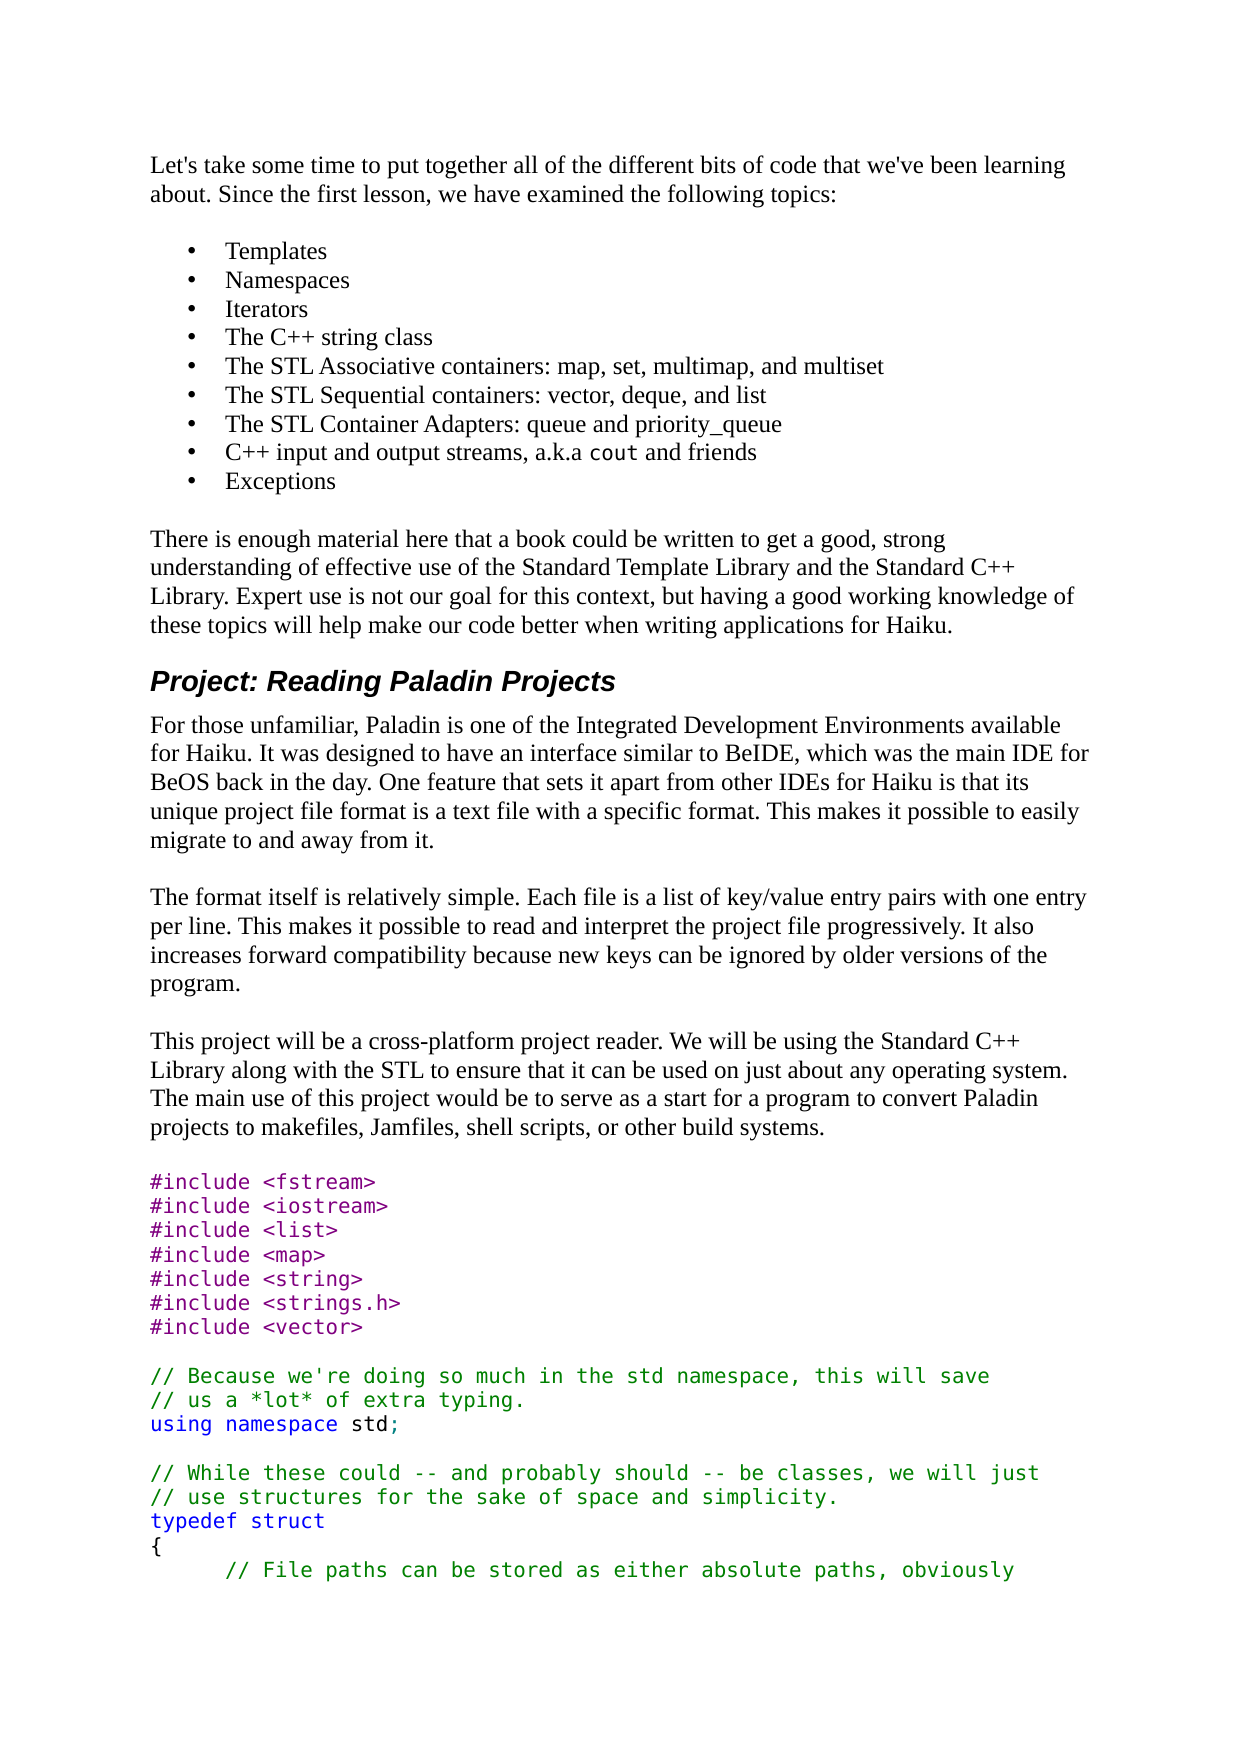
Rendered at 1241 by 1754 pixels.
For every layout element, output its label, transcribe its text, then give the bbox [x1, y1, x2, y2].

text The format itself is relatively simple. Each file is a list of key/value entry pairs with one entry per line. This makes it possible to read and interpret the project file progressively. It also increases forward compatibility because new keys can be ignored by older versions of the program. [150, 882, 1090, 997]
list The C++ string class [187, 322, 1090, 351]
list The STL Container Adapters: queue and priority_queue [187, 409, 1090, 437]
list C++ input and output streams, a.k.a cout and friends [187, 437, 1090, 466]
text #include <strings.h> [150, 1291, 1090, 1315]
text #include <iostream> [150, 1194, 1090, 1218]
subtitle Project: Reading Paladin Projects [150, 664, 1090, 697]
text #include <map> [150, 1243, 1090, 1267]
text { [150, 1534, 1090, 1558]
text This project will be a cross-platform project reader. We will be using the Standard C++ Library along with the STL to ensure that it can be used on just about any operating system. The main use of this project would be to serve as a start for a program to convert Paladin projects to makefiles, Jamfiles, shell scripts, or other build systems. [150, 1026, 1090, 1141]
list The STL Associative containers: map, set, multimap, and multiset [187, 351, 1090, 380]
text #include <list> [150, 1218, 1090, 1243]
text typedef struct [150, 1509, 1090, 1534]
text Let's take some time to put together all of the different bits of code that we've been learning about. Since the first lesson, we have examined the following topics: [150, 150, 1090, 207]
text There is enough material here that a book could be written to get a good, strong understanding of effective use of the Standard Template Library and the Standard C++ Library. Expert use is not our goal for this context, but having a good working knowledge of these topics will help make our code better when writing applications for Haiku. [150, 524, 1090, 639]
text // Because we're doing so much in the std namespace, this will save [150, 1364, 1090, 1388]
list Namespaces [187, 265, 1090, 294]
list Templates [187, 236, 1090, 265]
text For those unfamiliar, Paladin is one of the Integrated Development Environments available for Haiku. It was designed to have an interface similar to BeIDE, which was the main IDE for BeOS back in the day. One feature that sets it apart from other IDEs for Haiku is that its unique project file format is a text file with a specific format. This makes it possible to easily migrate to and away from it. [150, 710, 1090, 853]
list The STL Sequential containers: vector, deque, and list [187, 380, 1090, 409]
list Exceptions [187, 466, 1090, 495]
text // us a *lot* of extra typing. [150, 1388, 1090, 1412]
text #include <vector> [150, 1315, 1090, 1340]
text // While these could -- and probably should -- be classes, we will just [150, 1461, 1090, 1485]
text // File paths can be stored as either absolute paths, obviously [150, 1558, 1090, 1582]
text using namespace std; [150, 1412, 1090, 1437]
text // use structures for the sake of space and simplicity. [150, 1485, 1090, 1509]
text #include <string> [150, 1267, 1090, 1291]
text #include <fstream> [150, 1170, 1090, 1194]
list Iterators [187, 294, 1090, 322]
